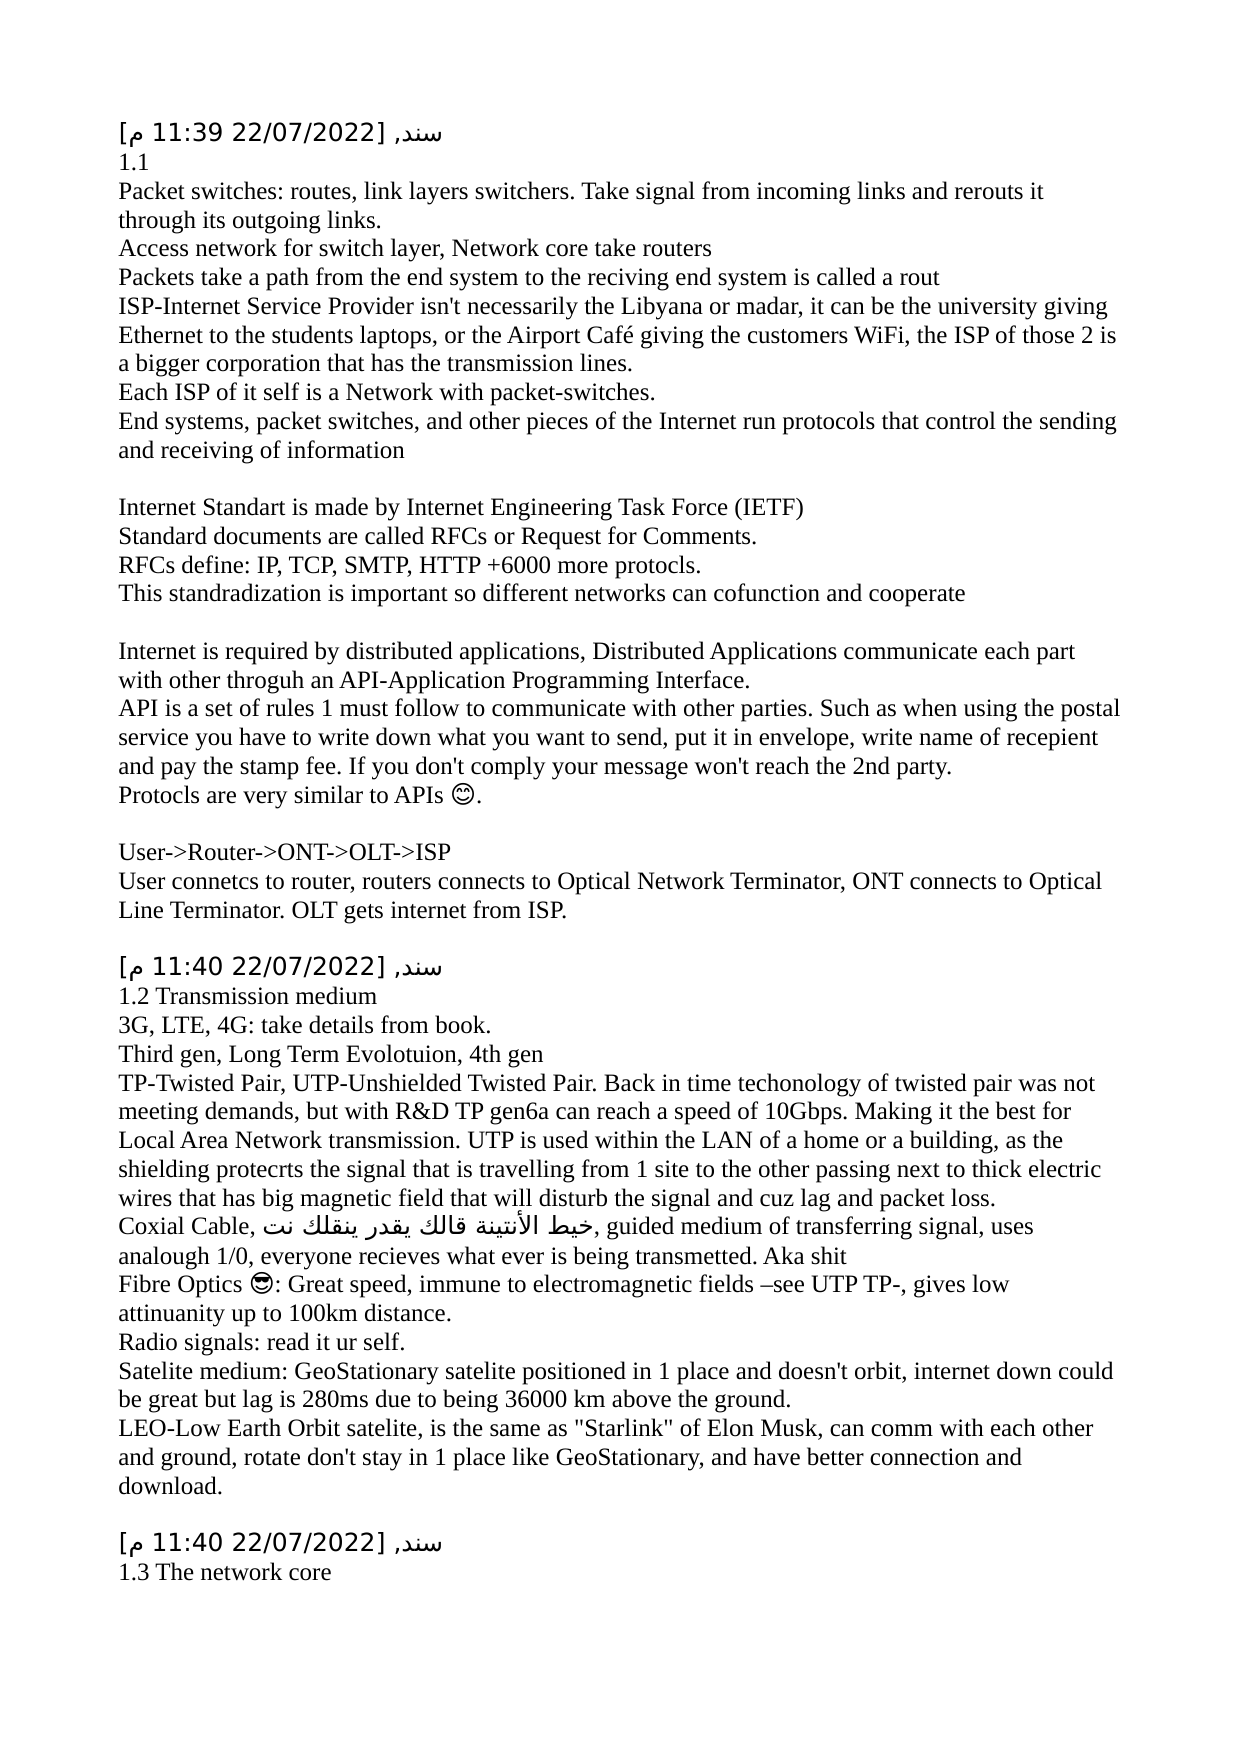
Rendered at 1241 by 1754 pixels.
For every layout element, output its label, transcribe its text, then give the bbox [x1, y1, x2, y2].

text 1.2 Transmission medium [118, 981, 1122, 1010]
text Internet is required by distributed applications, Distributed Applications communicate each part with other throguh an API-Application Programming Interface. [118, 636, 1122, 693]
text LEO-Low Earth Orbit satelite, is the same as "Starlink" of Elon Musk, can comm with each other and ground, rotate don't stay in 1 place like GeoStationary, and have better connection and download. [118, 1413, 1122, 1499]
text Access network for switch layer, Network core take routers [118, 233, 1122, 262]
text سند, [22/07/2022 11:40 م] [118, 952, 1122, 981]
text User connetcs to router, routers connects to Optical Network Terminator, ONT connects to Optical Line Terminator. OLT gets internet from ISP. [118, 866, 1122, 923]
text 1.3 The network core [118, 1557, 1122, 1586]
text Third gen, Long Term Evolotuion, 4th gen [118, 1039, 1122, 1068]
text 3G, LTE, 4G: take details from book. [118, 1010, 1122, 1039]
text Protocls are very similar to APIs 😊. [118, 780, 1122, 808]
text Radio signals: read it ur self. [118, 1327, 1122, 1356]
text API is a set of rules 1 must follow to communicate with other parties. Such as when using the postal service you have to write down what you want to send, put it in envelope, write name of recepient and pay the stamp fee. If you don't comply your message won't reach the 2nd party. [118, 693, 1122, 780]
text This standradization is important so different networks can cofunction and cooperate [118, 578, 1122, 607]
text Internet Standart is made by Internet Engineering Task Force (IETF) [118, 492, 1122, 521]
text End systems, packet switches, and other pieces of the Internet run protocols that control the sending and receiving of information [118, 406, 1122, 463]
text RFCs define: IP, TCP, SMTP, HTTP +6000 more protocls. [118, 550, 1122, 578]
text Coxial Cable, خيط الأنتينة قالك يقدر ينقلك نت, guided medium of transferring signal, uses analough 1/0, everyone recieves what ever is being transmetted. Aka shit [118, 1211, 1122, 1269]
text 1.1 [118, 147, 1122, 176]
text ISP-Internet Service Provider isn't necessarily the Libyana or madar, it can be the university giving Ethernet to the students laptops, or the Airport Café giving the customers WiFi, the ISP of those 2 is a bigger corporation that has the transmission lines. [118, 291, 1122, 377]
text Fibre Optics 😎: Great speed, immune to electromagnetic fields –see UTP TP-, gives low attinuanity up to 100km distance. [118, 1269, 1122, 1327]
text User->Router->ONT->OLT->ISP [118, 837, 1122, 866]
text Packet switches: routes, link layers switchers. Take signal from incoming links and rerouts it through its outgoing links. [118, 176, 1122, 233]
text Standard documents are called RFCs or Request for Comments. [118, 521, 1122, 550]
text TP-Twisted Pair, UTP-Unshielded Twisted Pair. Back in time techonology of twisted pair was not meeting demands, but with R&D TP gen6a can reach a speed of 10Gbps. Making it the best for Local Area Network transmission. UTP is used within the LAN of a home or a building, as the shielding protecrts the signal that is travelling from 1 site to the other passing next to thick electric wires that has big magnetic field that will disturb the signal and cuz lag and packet loss. [118, 1068, 1122, 1211]
text سند, [22/07/2022 11:40 م] [118, 1528, 1122, 1557]
text Satelite medium: GeoStationary satelite positioned in 1 place and doesn't orbit, internet down could be great but lag is 280ms due to being 36000 km above the ground. [118, 1356, 1122, 1413]
text Packets take a path from the end system to the reciving end system is called a rout [118, 262, 1122, 291]
text Each ISP of it self is a Network with packet-switches. [118, 377, 1122, 406]
text سند, [22/07/2022 11:39 م] [118, 118, 1122, 147]
